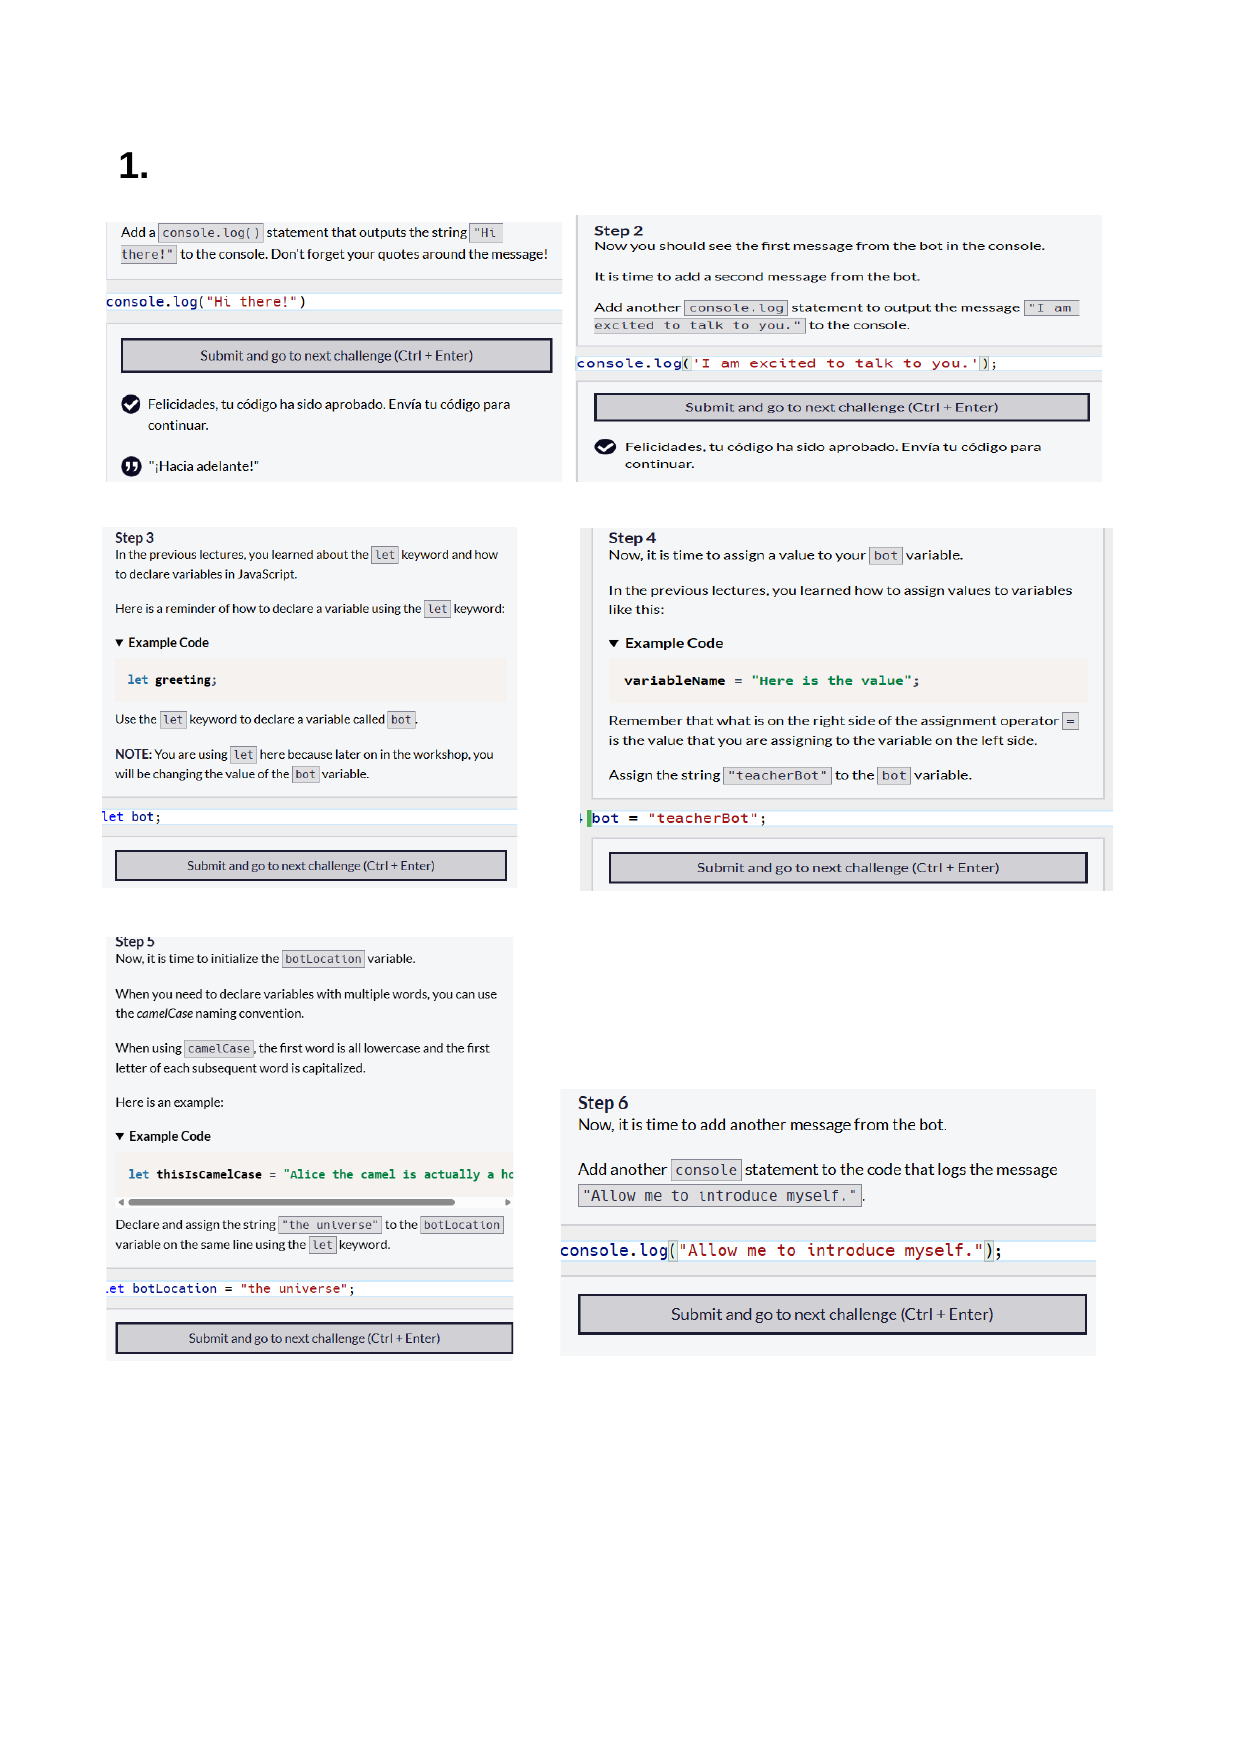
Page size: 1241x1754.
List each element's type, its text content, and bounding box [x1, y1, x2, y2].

picture [580, 528, 1114, 891]
picture [575, 215, 1103, 482]
subtitle 1. [118, 143, 1122, 186]
picture [560, 1089, 1097, 1356]
picture [102, 527, 518, 888]
picture [106, 937, 514, 1361]
picture [106, 222, 563, 482]
